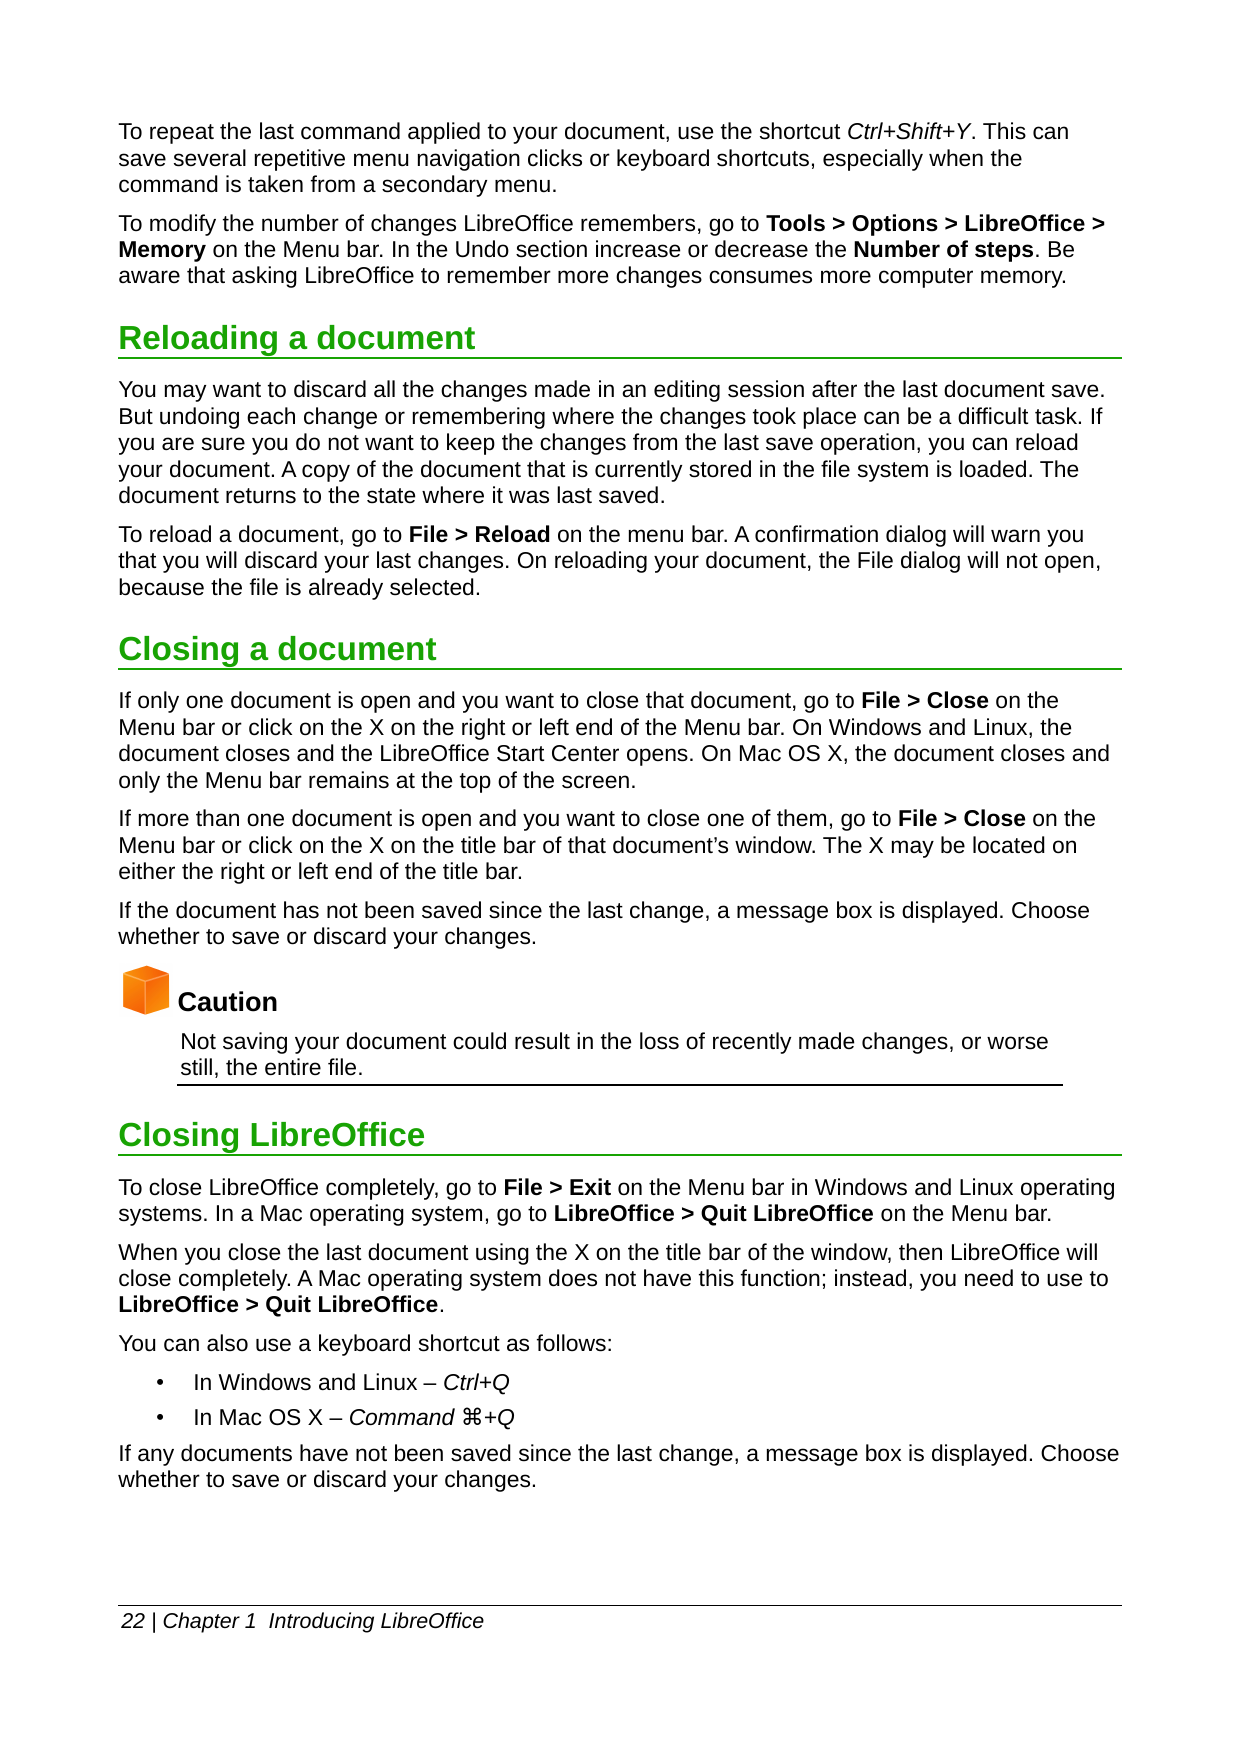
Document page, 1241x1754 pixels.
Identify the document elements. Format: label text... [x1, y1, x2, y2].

list In Mac OS X – Command ⌘+Q [156, 1404, 1122, 1431]
text You can also use a keyboard shortcut as follows: [118, 1330, 1122, 1357]
text You may want to discard all the changes made in an editing session after the last document save. But undoing each change or remembering where the changes took place can be a difficult task. If you are sure you do not want to keep the changes from the last save operation, you can reload your document. A copy of the document that is currently stored in the file system is loaded. The document returns to the state where it was last saved. [118, 376, 1122, 508]
subtitle Closing a document [118, 629, 1122, 668]
text If more than one document is open and you want to close one of them, go to File > Close on the Menu bar or click on the X on the title bar of that document’s window. The X may be located on either the right or left end of the title bar. [118, 805, 1122, 884]
text Not saving your document could result in the loss of recently made changes, or worse still, the entire file. [177, 1025, 1063, 1084]
text When you close the last document using the X on the title bar of the window, then LibreOffice will close completely. A Mac operating system does not have this function; instead, you need to use to LibreOffice > Quit LibreOffice. [118, 1239, 1122, 1318]
subtitle Reloading a document [118, 318, 1122, 357]
text To reload a document, go to File > Reload on the menu bar. A confirmation dialog will warn you that you will discard your last changes. On reloading your document, the File dialog will not open, because the file is already selected. [118, 521, 1122, 600]
picture [119, 963, 173, 1017]
text To modify the number of changes LibreOffice remembers, go to Tools > Options > LibreOffice > Memory on the Menu bar. In the Undo section increase or decrease the Number of steps. Be aware that asking LibreOffice to remember more changes consumes more computer memory. [118, 210, 1122, 289]
text If the document has not been saved since the last change, a message box is displayed. Choose whether to save or discard your changes. [118, 897, 1122, 950]
text To close LibreOffice completely, go to File > Exit on the Menu bar in Windows and Linux operating systems. In a Mac operating system, go to LibreOffice > Quit LibreOffice on the Menu bar. [118, 1173, 1122, 1226]
subtitle Caution [118, 962, 1122, 1017]
subtitle Closing LibreOffice [118, 1115, 1122, 1154]
text To repeat the last command applied to your document, use the shortcut Ctrl+Shift+Y. This can save several repetitive menu navigation clicks or keyboard shortcuts, especially when the command is taken from a secondary menu. [118, 118, 1122, 197]
text If any documents have not been saved since the last change, a message box is displayed. Choose whether to save or discard your changes. [118, 1439, 1122, 1492]
list In Windows and Linux – Ctrl+Q [156, 1369, 1122, 1395]
text If only one document is open and you want to close that document, go to File > Close on the Menu bar or click on the X on the right or left end of the Menu bar. On Windows and Linux, the document closes and the LibreOffice Start Center opens. On Mac OS X, the document closes and only the Menu bar remains at the top of the screen. [118, 687, 1122, 793]
